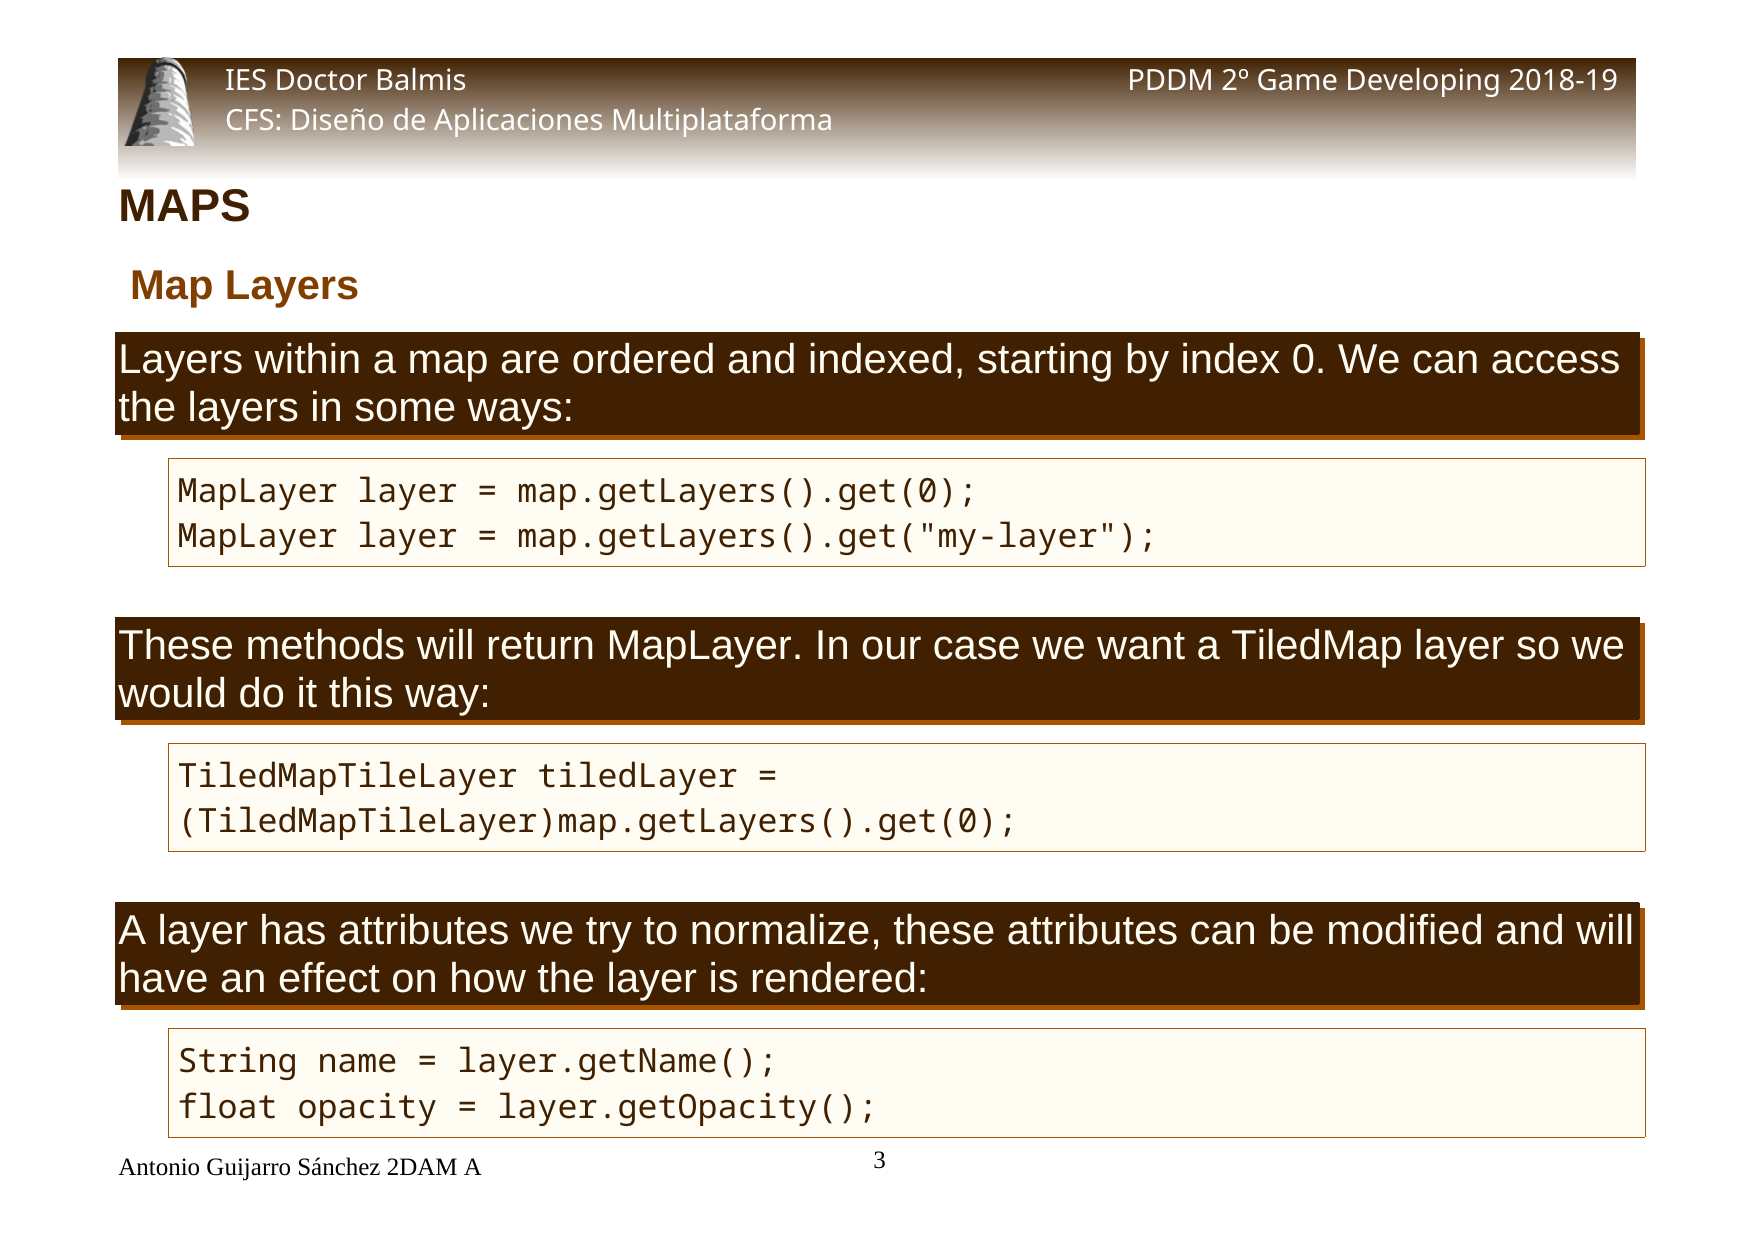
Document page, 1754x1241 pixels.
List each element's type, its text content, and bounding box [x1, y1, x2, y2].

text MapLayer layer = map.getLayers().get(0); [169, 459, 1645, 503]
text A layer has attributes we try to normalize, these attributes can be modified and will have an effect on how the layer is rendered: [116, 904, 1639, 1004]
text String name = layer.getName(); [169, 1029, 1645, 1073]
text Map Layers [130, 260, 1636, 308]
text TiledMapTileLayer tiledLayer = (TiledMapTileLayer)map.getLayers().get(0); [169, 744, 1645, 851]
picture [121, 57, 202, 146]
text float opacity = layer.getOpacity(); [169, 1073, 1645, 1137]
text Layers within a map are ordered and indexed, starting by index 0. We can access the layers in some ways: [116, 333, 1639, 434]
subtitle Maps [118, 178, 1636, 231]
text MapLayer layer = map.getLayers().get("my-layer"); [169, 503, 1645, 566]
text These methods will return MapLayer. In our case we want a TiledMap layer so we would do it this way: [116, 618, 1639, 719]
